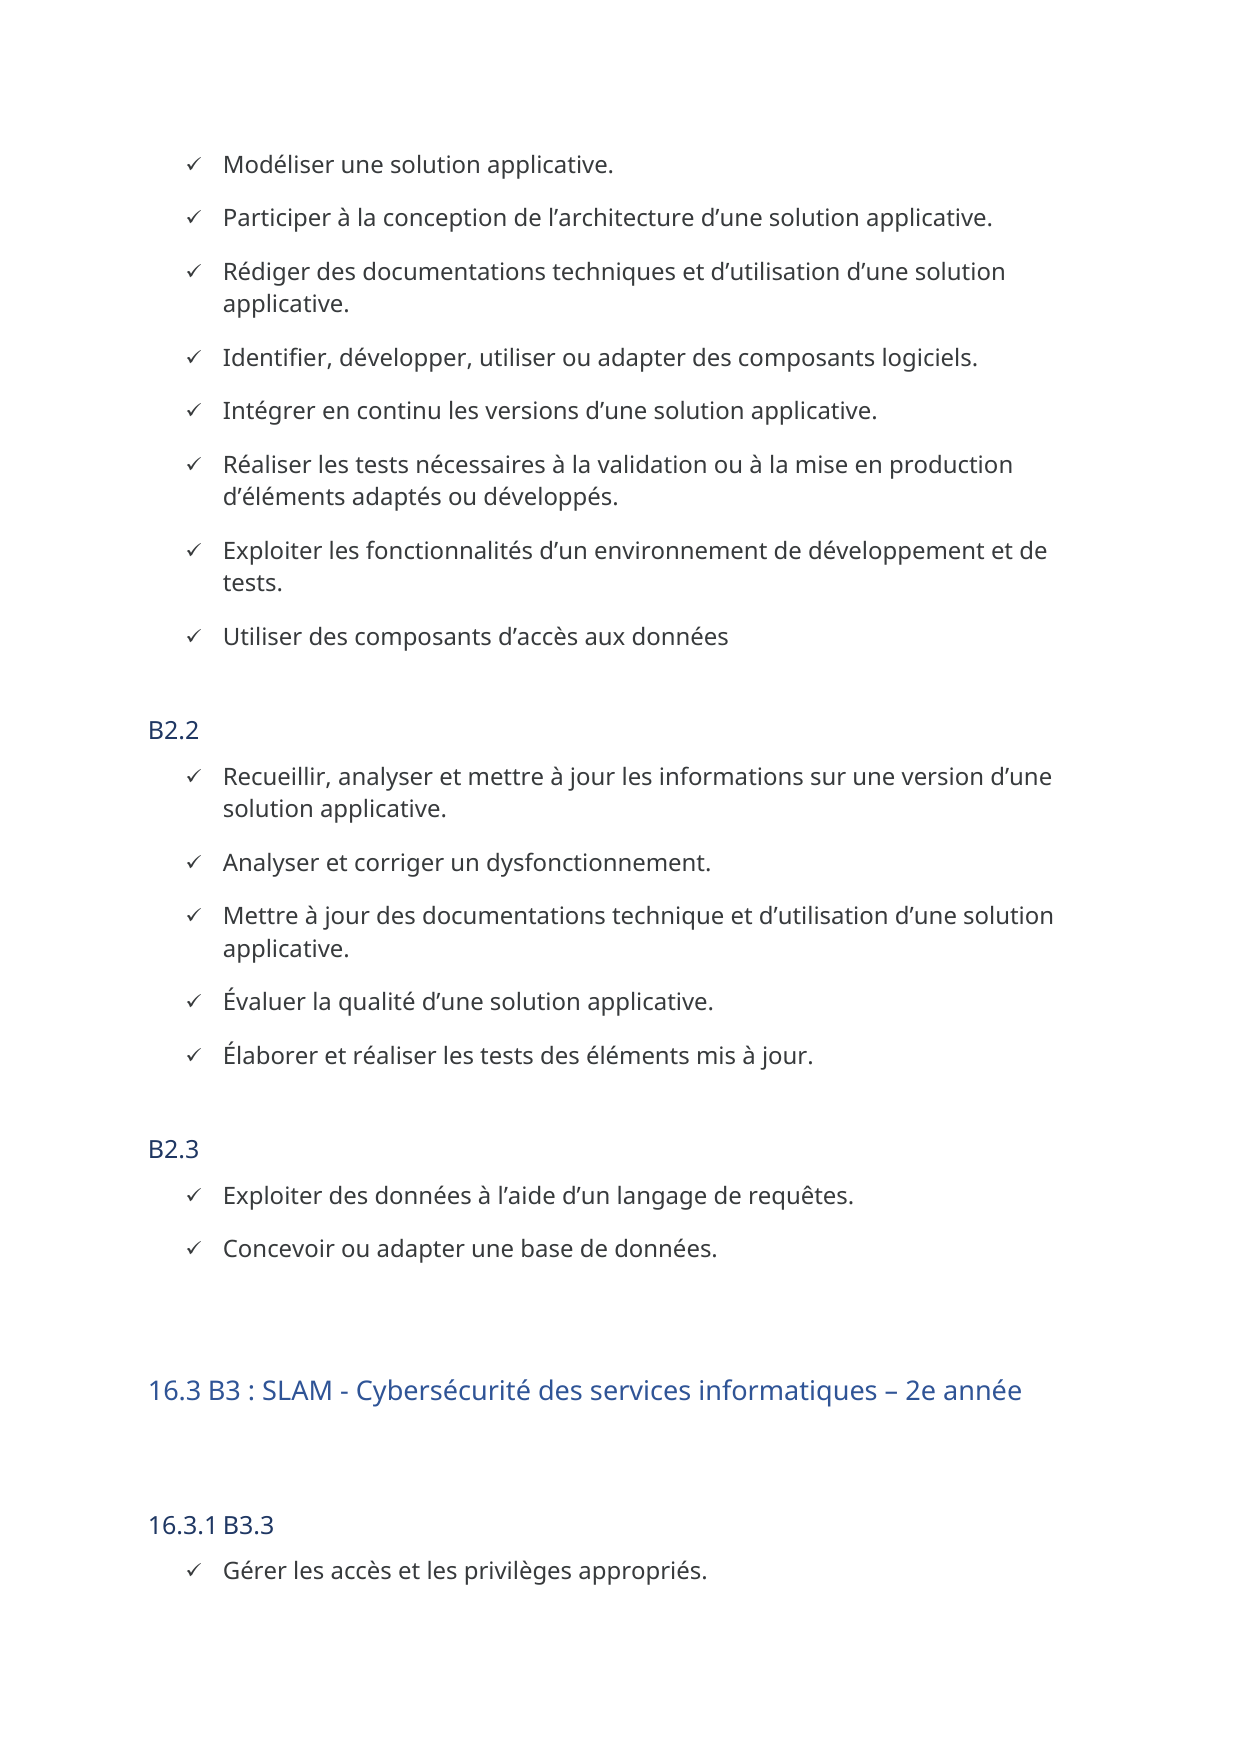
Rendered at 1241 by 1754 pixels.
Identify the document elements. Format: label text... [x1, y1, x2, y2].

list Intégrer en continu les versions d’une solution applicative. [185, 394, 1093, 427]
list Évaluer la qualité d’une solution applicative. [185, 985, 1093, 1018]
subtitle B2.3 [148, 1132, 1093, 1166]
list Modéliser une solution applicative. [185, 148, 1093, 180]
subtitle B2.2 [148, 713, 1093, 747]
list Analyser et corriger un dysfonctionnement. [185, 846, 1093, 878]
list Réaliser les tests nécessaires à la validation ou à la mise en production d’éléments adaptés ou développés. [185, 447, 1093, 513]
list Gérer les accès et les privilèges appropriés. [185, 1554, 1093, 1587]
list Identifier, développer, utiliser ou adapter des composants logiciels. [185, 341, 1093, 373]
list Rédiger des documentations techniques et d’utilisation d’une solution applicative. [185, 254, 1093, 320]
list Exploiter les fonctionnalités d’un environnement de développement et de tests. [185, 533, 1093, 599]
list Participer à la conception de l’architecture d’une solution applicative. [185, 201, 1093, 234]
list Exploiter des données à l’aide d’un langage de requêtes. [185, 1178, 1093, 1211]
list Utiliser des composants d’accès aux données [185, 619, 1093, 652]
list Élaborer et réaliser les tests des éléments mis à jour. [185, 1038, 1093, 1071]
subtitle B3 : SLAM - Cybersécurité des services informatiques – 2e année [148, 1372, 1093, 1409]
list Recueillir, analyser et mettre à jour les informations sur une version d’une solution applicative. [185, 759, 1093, 825]
list Mettre à jour des documentations technique et d’utilisation d’une solution applicative. [185, 899, 1093, 964]
subtitle B3.3 [148, 1508, 1093, 1542]
list Concevoir ou adapter une base de données. [185, 1232, 1093, 1264]
